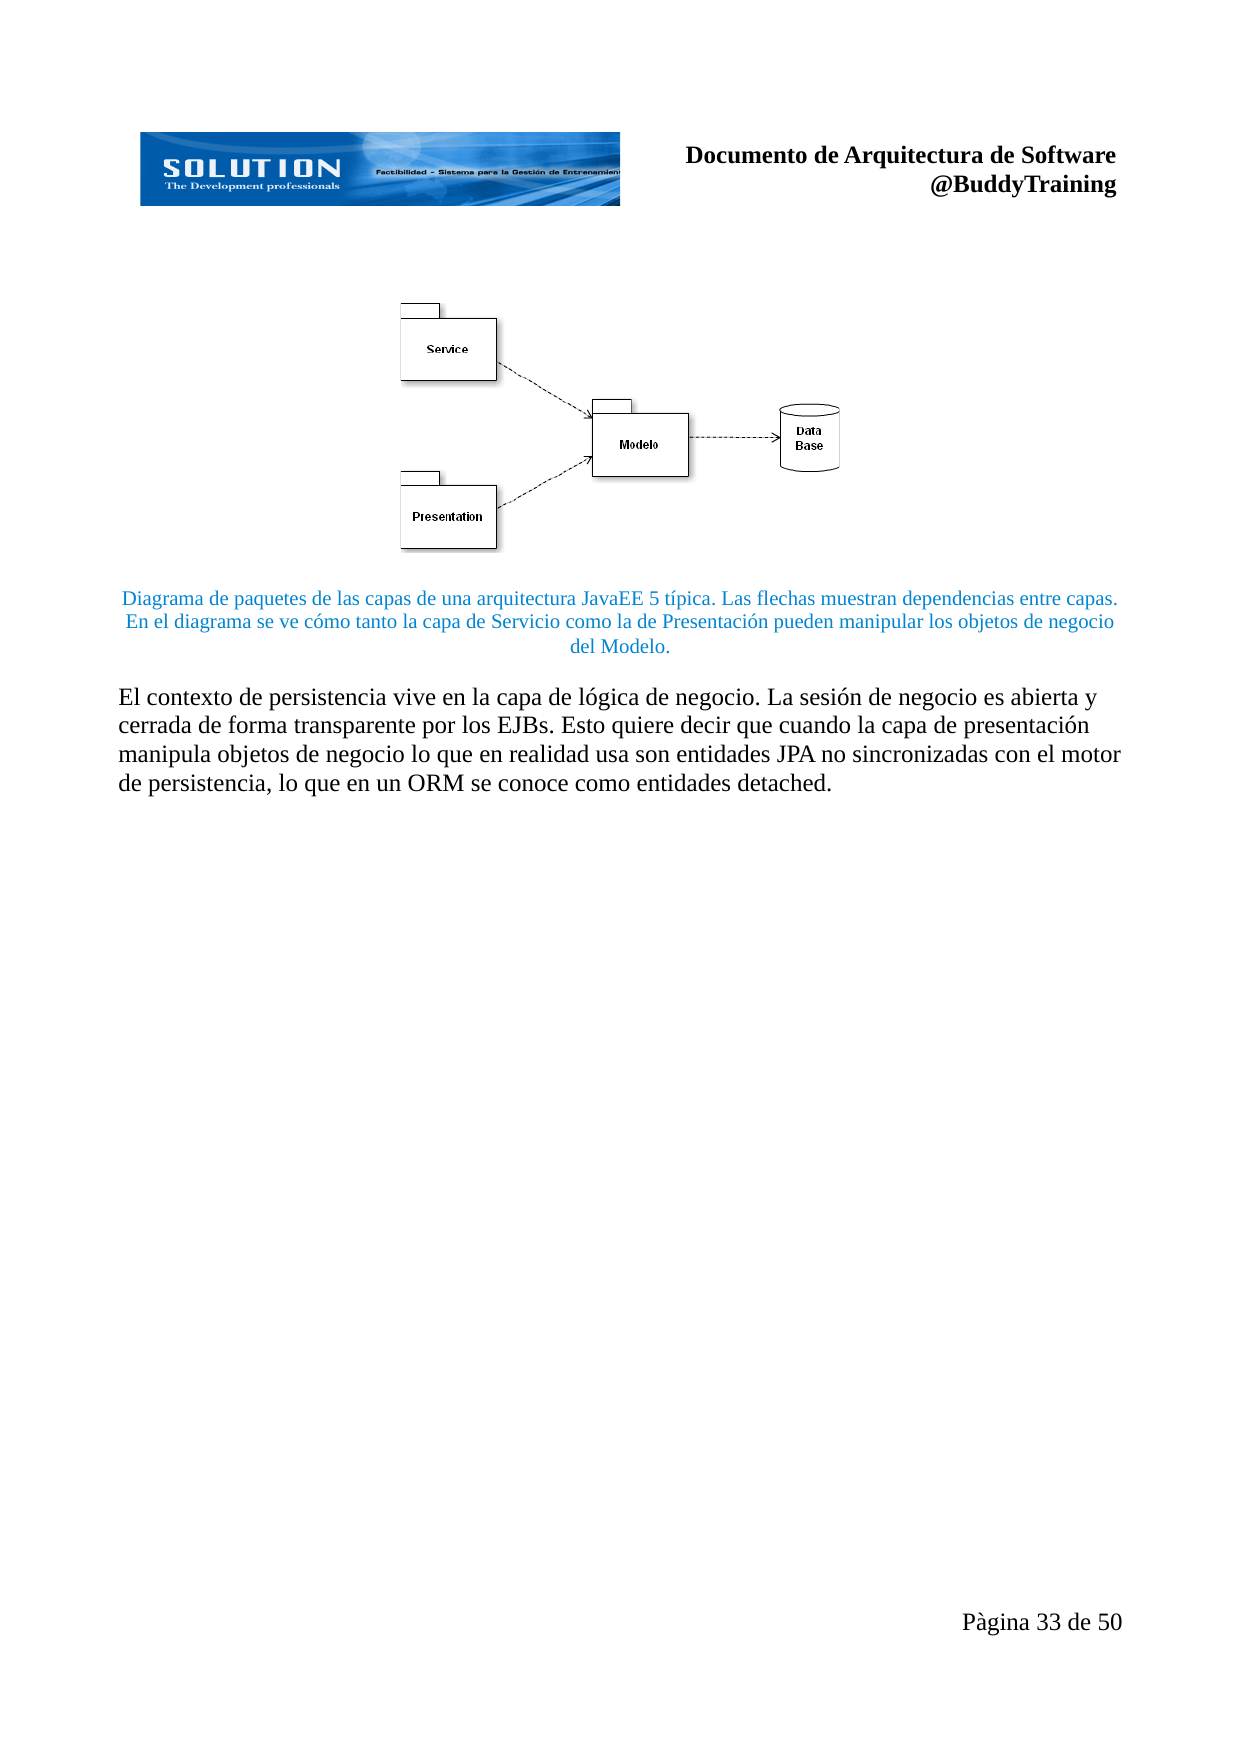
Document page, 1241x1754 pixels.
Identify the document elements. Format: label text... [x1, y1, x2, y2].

picture [140, 132, 621, 206]
picture [400, 303, 840, 553]
text Diagrama de paquetes de las capas de una arquitectura JavaEE 5 típica. Las flechas muestran dependencias entre capas. En el diagrama se ve cómo tanto la capa de Servicio como la de Presentación pueden manipular los objetos de negocio del Modelo. [118, 585, 1122, 658]
text El contexto de persistencia vive en la capa de lógica de negocio. La sesión de negocio es abierta y cerrada de forma transparente por los EJBs. Esto quiere decir que cuando la capa de presentación manipula objetos de negocio lo que en realidad usa son entidades JPA no sincronizadas con el motor de persistencia, lo que en un ORM se conoce como entidades detached. [118, 682, 1122, 797]
